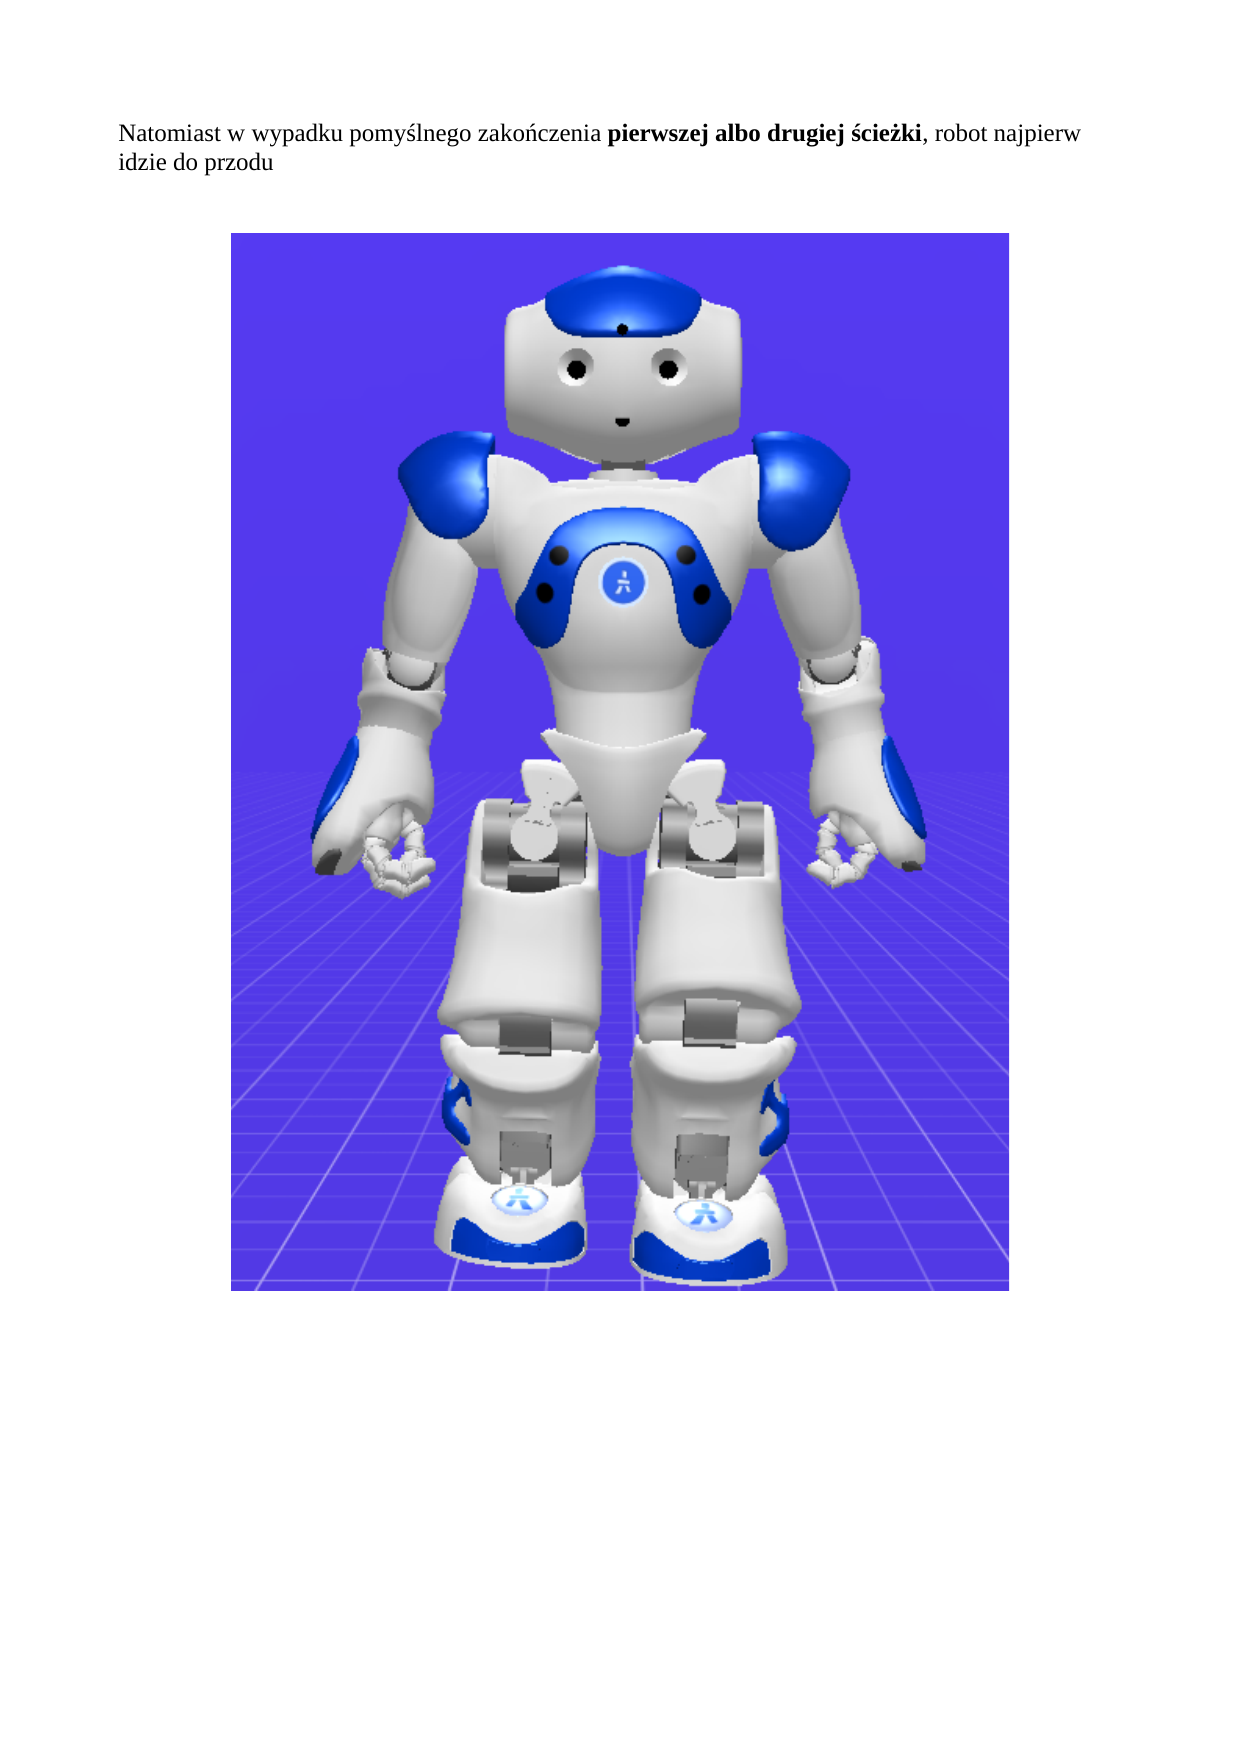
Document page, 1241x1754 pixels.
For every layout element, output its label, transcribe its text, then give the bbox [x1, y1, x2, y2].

text Natomiast w wypadku pomyślnego zakończenia pierwszej albo drugiej ścieżki, robot najpierw idzie do przodu [118, 118, 1122, 176]
picture [231, 233, 1010, 1291]
